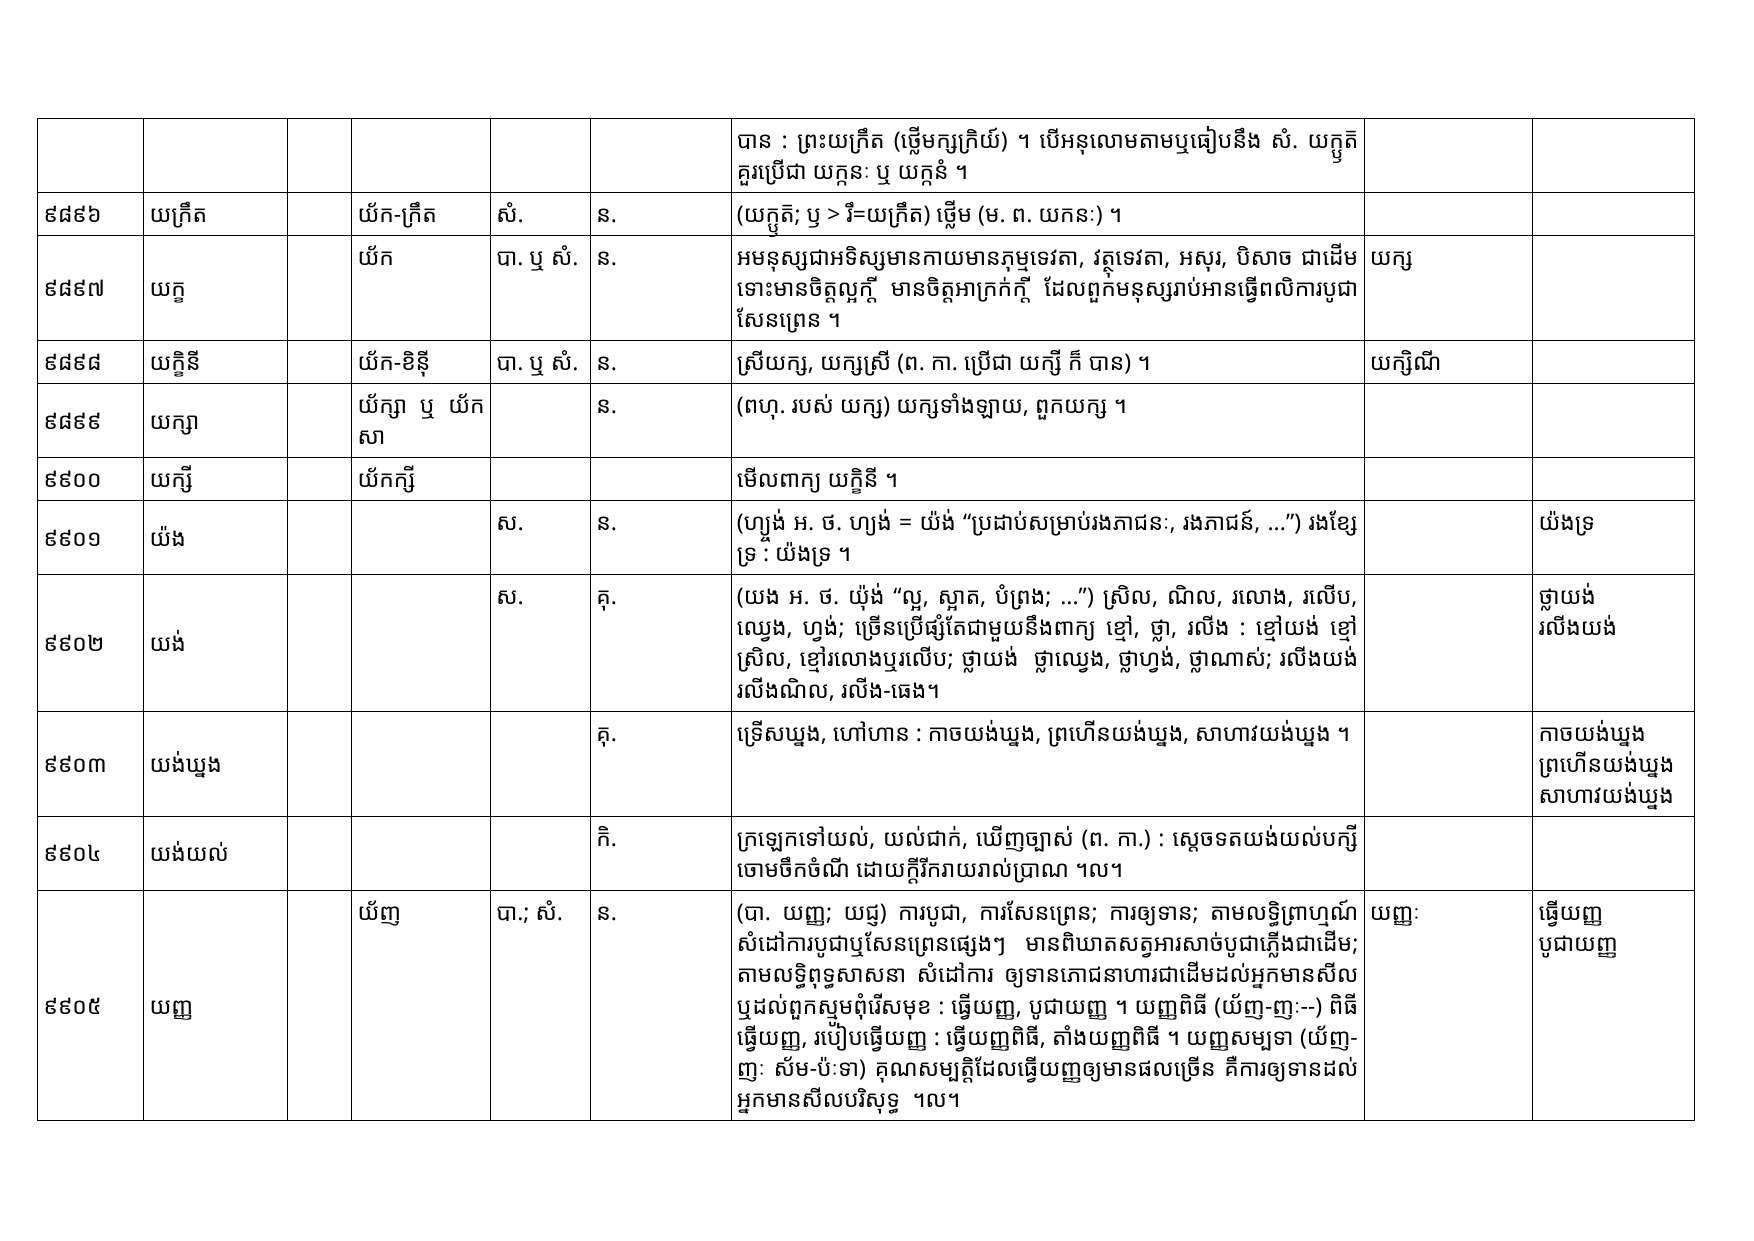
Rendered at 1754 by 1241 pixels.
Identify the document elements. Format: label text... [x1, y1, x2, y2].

table_cell អមនុស្ស​ជា​អទិស្សមាន​កាយ​មាន​ភុម្ម​ទេវតា, វត្ថុ​ទេវតា, អសុរ, បិសាច ជាដើម ទោះ​មាន​ចិត្ត​ល្អ​ក្ដី មាន​ចិត្ត​អាក្រក់​ក្ដី ដែល​ពួក​មនុស្ស​រាប់អាន​ធ្វើ​ពលិការ​បូជា សែន​ព្រេន ។ [732, 236, 1364, 340]
table_cell ន. [591, 193, 731, 235]
table_cell យង់យល់ [144, 817, 287, 890]
table_cell ន. [591, 501, 731, 574]
table_cell [491, 458, 590, 500]
table_cell [491, 384, 590, 457]
table_cell យ័ក្សា ឬ​ យ័កសា [352, 384, 490, 457]
table_cell ៩៩០២ [38, 575, 143, 711]
table_cell [288, 891, 351, 1120]
table_cell ៩៨៩៦ [38, 193, 143, 235]
table_cell ស្រី​យក្ស, យក្ស​ស្រី (ព. កា. ប្រើ​ជា យក្សី ក៏ បាន) ។ [732, 341, 1364, 383]
table_cell [288, 193, 351, 235]
table_cell ទ្រើស​ឃ្នង, ហៅ​ហាន : កាច​យង់ឃ្នង, ព្រហើន​យង់ឃ្នង, សាហាវ​យង់ឃ្នង ។ [732, 712, 1364, 816]
table_cell [1365, 501, 1532, 574]
table_cell [352, 501, 490, 574]
table_cell យ័កក្សី [352, 458, 490, 500]
table_cell ន. [591, 341, 731, 383]
table_cell (យង អ. ថ. យ៉ុង់ “ល្អ, ស្អាត, បំព្រង; ...”) ស្រិល, ណិល, រលោង, រលើប, ឈ្វេង, ហ្វង់; ច្រើន​ប្រើ​ផ្សំ​តែ​ជា​មួយ​នឹង​ពាក្យ ខ្មៅ, ថ្លា, រលីង : ខ្មៅ​យង់ ខ្មៅ​ស្រិល, ខ្មៅ​រលោង​ឬ​រលើប; ថ្លា​យង់ ថ្លា​ឈ្វេង, ថ្លា​ហ្វង់, ថ្លា​ណាស់; រលីង​យង់ រលីង​ណិល, រលីង-ធេង។ [732, 575, 1364, 711]
table_cell យក្សា [144, 384, 287, 457]
table_cell [1365, 193, 1532, 235]
table_cell មើល​ពាក្យ យក្ខិនី ។ [732, 458, 1364, 500]
table_cell យង់ឃ្នង [144, 712, 287, 816]
table_cell [352, 817, 490, 890]
table_cell (យក្ឫត៑; ឫ > រឹ=យក្រឹត) ថ្លើម (ម. ព. យកនៈ) ។ [732, 193, 1364, 235]
table_cell [288, 712, 351, 816]
table_cell យក្សី [144, 458, 287, 500]
table_cell សំ. [491, 193, 590, 235]
table_cell [38, 119, 143, 192]
table_cell [591, 119, 731, 192]
table_cell [288, 236, 351, 340]
table_cell កិ. [591, 817, 731, 890]
table_cell ស. [491, 501, 590, 574]
table_cell ៩៨៩៨ [38, 341, 143, 383]
table_cell ន. [591, 891, 731, 1120]
table_cell [491, 817, 590, 890]
table_cell បា.; សំ. [491, 891, 590, 1120]
table_cell (បា. យញ្ញ; យជ្ញ) ការ​បូជា, ការ​សែន​ព្រេន; ការ​ឲ្យ​ទាន; តាម​លទ្ធិ​ព្រាហ្មណ៍ សំដៅ​ការ​បូជា​ឬ​សែន​ព្រេន​ផ្សេង​ៗ មាន​ពិឃាត​សត្វ​អារ​សាច់​បូជា​ភ្លើង​ជាដើម; តាម​លទ្ធិ​ពុទ្ធ​សាសនា សំដៅ​ការ ឲ្យ​ទាន​ភោជនាហារ​ជាដើម​ដល់​អ្នក​មាន​សីល ឬ​ដល់​ពួក​ស្មូម​ពុំ​រើស​មុខ : ធ្វើ​យញ្ញ, បូជា​យញ្ញ ។ យញ្ញ​ពិធី (យ័ញ-ញៈ--) ពិធី​ធ្វើ​យញ្ញ, របៀប​ធ្វើ​យញ្ញ : ធ្វើ​យញ្ញ​ពិធី, តាំង​យញ្ញ​ពិធី ។ យញ្ញ​សម្បទា (យ័ញ-ញៈ ស័ម-ប៉ៈទា) គុណ​សម្បត្តិ​ដែល​ធ្វើ​យញ្ញ​ឲ្យ​មាន​ផល​ច្រើន គឺ​ការ​ឲ្យ​ទាន​ដល់​អ្នក​មាន​សីល​បរិសុទ្ធ ។ល។ [732, 891, 1364, 1120]
table_cell [352, 712, 490, 816]
table_cell [1365, 384, 1532, 457]
table_cell [1533, 193, 1694, 235]
table_cell [288, 458, 351, 500]
table_cell [352, 575, 490, 711]
table_cell [1365, 817, 1532, 890]
table_cell យង់ [144, 575, 287, 711]
table_cell យក្រឹត [144, 193, 287, 235]
table_cell [491, 119, 590, 192]
table_cell បា. ឬ សំ. [491, 341, 590, 383]
table_cell [288, 501, 351, 574]
table_cell [1533, 341, 1694, 383]
table_cell [1365, 575, 1532, 711]
table_cell [288, 119, 351, 192]
table_cell [1533, 119, 1694, 192]
table_cell យ័ញ [352, 891, 490, 1120]
table_cell កាច​យង់ឃ្នង ព្រហើន​យង់ឃ្នង សាហាវ​យង់ឃ្នង [1533, 712, 1694, 816]
table_cell ៩៨៩៩ [38, 384, 143, 457]
table_cell យក្ស [1365, 236, 1532, 340]
table_cell ៩៩០៣ [38, 712, 143, 816]
table_cell [1533, 236, 1694, 340]
table_cell [288, 341, 351, 383]
table_cell យញ្ញៈ [1365, 891, 1532, 1120]
table_cell ន. [591, 384, 731, 457]
table_cell [288, 817, 351, 890]
table_cell យ័ក-ខិន៉ី [352, 341, 490, 383]
table_cell ៩៩០១ [38, 501, 143, 574]
table_cell បា. ឬ សំ. [491, 236, 590, 340]
table_cell [288, 384, 351, 457]
table_cell [1533, 384, 1694, 457]
table_cell ធ្វើ​យញ្ញ បូជា​យញ្ញ [1533, 891, 1694, 1120]
table_cell យក្ខិនី [144, 341, 287, 383]
table_cell [1365, 119, 1532, 192]
table_cell ៩៩០០ [38, 458, 143, 500]
table_cell យញ្ញ [144, 891, 287, 1120]
table_cell [1365, 712, 1532, 816]
table_cell ៩៩០៥ [38, 891, 143, 1120]
table_cell យ៉ង [144, 501, 287, 574]
table_cell [144, 119, 287, 192]
table_cell [591, 458, 731, 500]
table_cell យក្ខ [144, 236, 287, 340]
table_cell ថ្លា​យង់ រលីង​យង់ [1533, 575, 1694, 711]
table_cell យ័ក [352, 236, 490, 340]
table_cell (ហ្យ្ចង់ អ. ថ. ហ្យង់ = យ៉ង់ “ប្រដាប់​សម្រាប់​រង​ភាជនៈ, រង​ភាជន៍, ...”) រង​ខ្សែ​ទ្រ : យ៉ង​ទ្រ ។ [732, 501, 1364, 574]
table_cell យ៉ង​ទ្រ [1533, 501, 1694, 574]
table_cell ៩៩០៤ [38, 817, 143, 890]
table_cell [491, 712, 590, 816]
table_cell [1365, 458, 1532, 500]
table_cell ន. [591, 236, 731, 340]
table_cell (ពហុ. របស់ យក្ស) យក្ស​ទាំងឡាយ, ពួក​យក្ស ។ [732, 384, 1364, 457]
table_cell យក្សិណី [1365, 341, 1532, 383]
table_cell ៩៨៩៧ [38, 236, 143, 340]
table_cell គុ. [591, 712, 731, 816]
table_cell [1533, 817, 1694, 890]
table_cell ក្រឡេក​ទៅ​យល់, យល់​ជាក់, ឃើញ​ច្បាស់ (ព. កា.) : ស្តេច​ទត​យង់​យល់​បក្សី ចោម​ចឹក​ចំណី ដោយ​ក្ដី​រីករាយ​រាល់​ប្រាណ ។ល។ [732, 817, 1364, 890]
table_cell គុ. [591, 575, 731, 711]
table_cell ស. [491, 575, 590, 711]
table_cell យ័ក-ក្រឹត [352, 193, 490, 235]
table_cell [288, 575, 351, 711]
table_cell [352, 119, 490, 192]
table_cell [1533, 458, 1694, 500]
table_cell បាន : ព្រះ​យក្រឹត (ថ្លើម​ក្សក្រិយ៍) ។ បើ​អនុលោម​តាម​ឬ​ធៀប​នឹង សំ. យក្ឫត៑ គួរ​ប្រើ​ជា យក្កនៈ ឬ យក្កនំ ។ [732, 119, 1364, 192]
